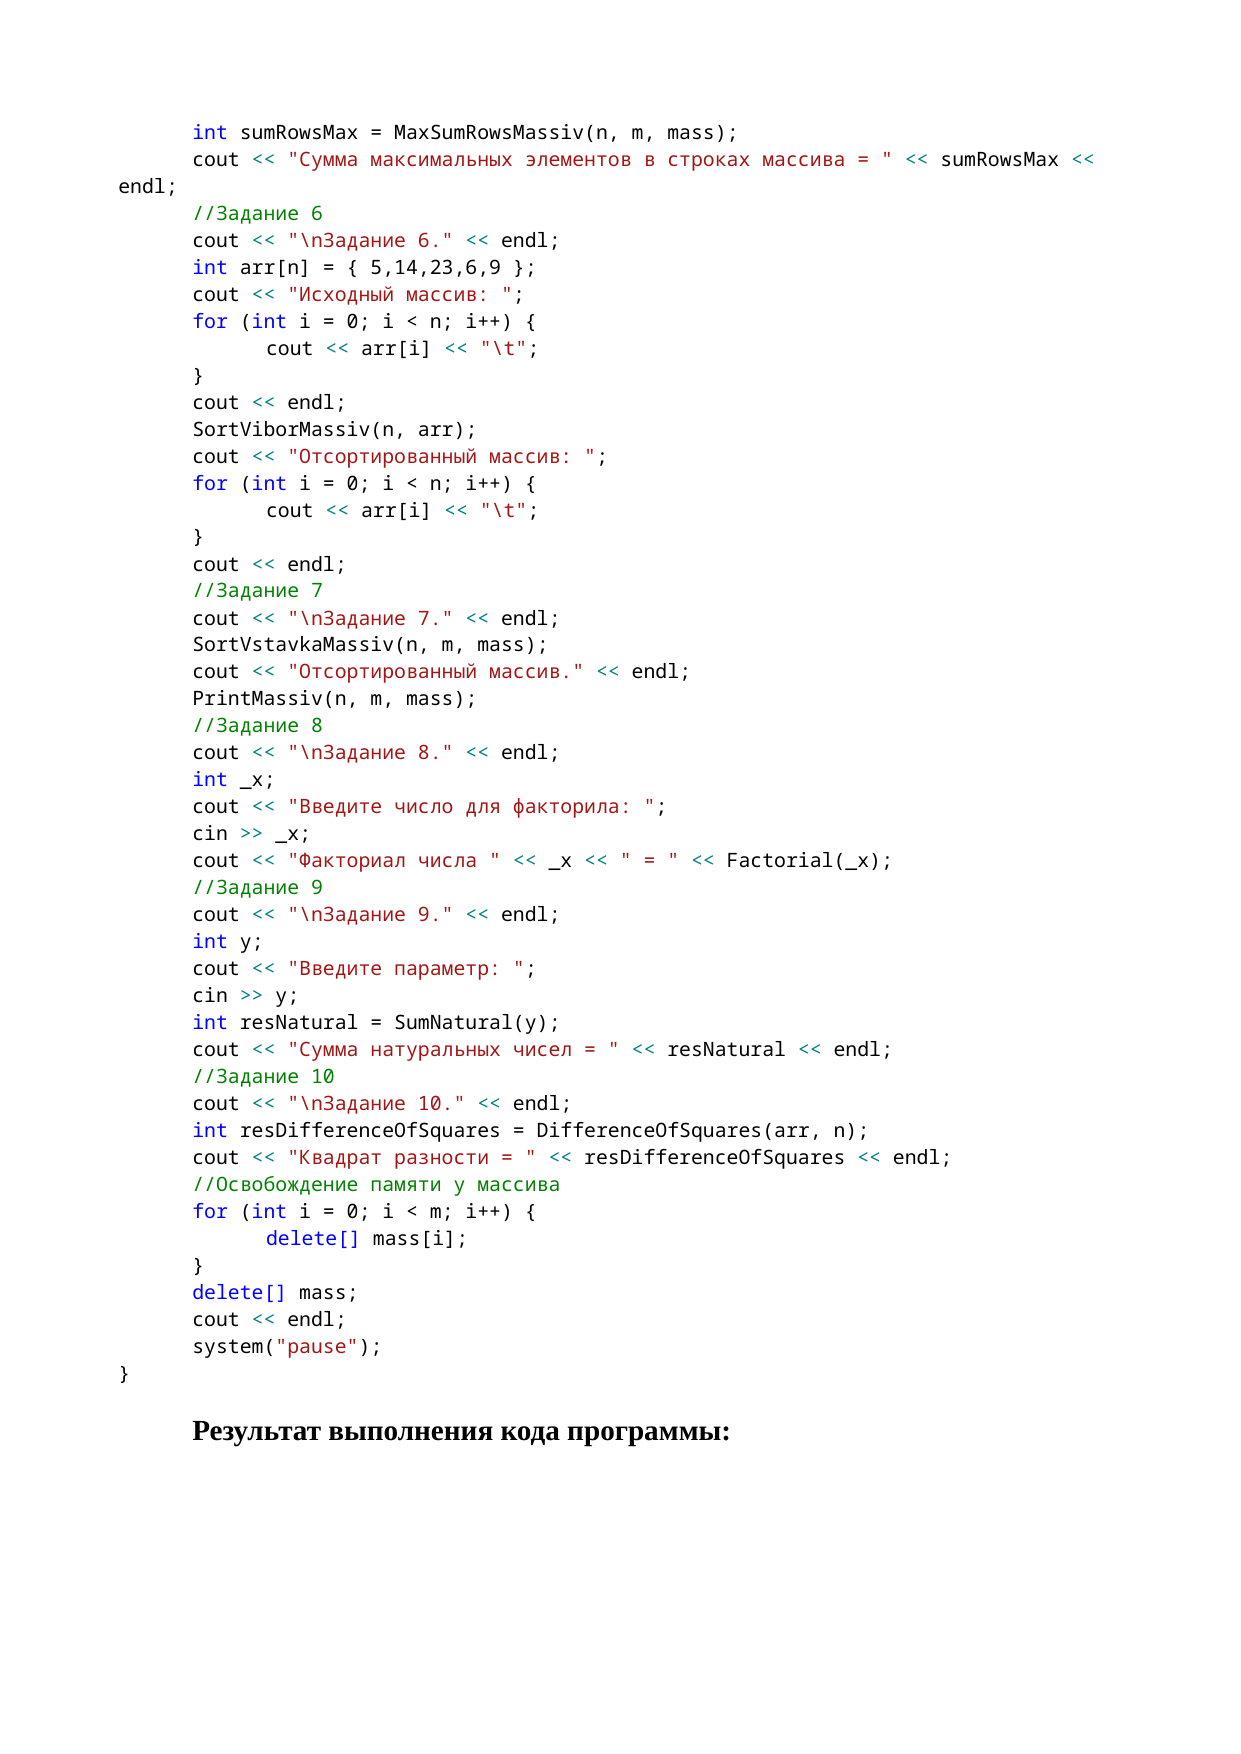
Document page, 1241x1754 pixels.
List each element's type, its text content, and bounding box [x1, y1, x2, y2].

text cout << endl; [118, 388, 1122, 415]
text } [118, 523, 1122, 550]
text cout << "Введите число для факторила: "; [118, 793, 1122, 819]
text //Задание 9 [118, 873, 1122, 901]
text system("pause"); [118, 1332, 1122, 1359]
text for (int i = 0; i < m; i++) { [118, 1197, 1122, 1224]
text } [118, 1359, 1122, 1386]
text delete[] mass[i]; [118, 1224, 1122, 1251]
text SortVstavkaMassiv(n, m, mass); [118, 631, 1122, 658]
text cout << "Факториал числа " << _x << " = " << Factorial(_x); [118, 847, 1122, 873]
text //Задание 8 [118, 712, 1122, 739]
text cout << endl; [118, 1305, 1122, 1332]
text cin >> y; [118, 981, 1122, 1008]
text cout << "\nЗадание 7." << endl; [118, 604, 1122, 631]
text int arr[n] = { 5,14,23,6,9 }; [118, 253, 1122, 280]
text SortViborMassiv(n, arr); [118, 415, 1122, 442]
text cout << "\nЗадание 8." << endl; [118, 739, 1122, 766]
text cout << "Введите параметр: "; [118, 954, 1122, 981]
text int resDifferenceOfSquares = DifferenceOfSquares(arr, n); [118, 1116, 1122, 1143]
text for (int i = 0; i < n; i++) { [118, 469, 1122, 496]
text //Задание 7 [118, 577, 1122, 604]
text cin >> _x; [118, 819, 1122, 847]
text cout << "Квадрат разности = " << resDifferenceOfSquares << endl; [118, 1143, 1122, 1170]
text cout << arr[i] << "\t"; [118, 496, 1122, 523]
text int y; [118, 927, 1122, 954]
text PrintMassiv(n, m, mass); [118, 685, 1122, 712]
text cout << "Исходный массив: "; [118, 280, 1122, 307]
text cout << "Отсортированный массив." << endl; [118, 658, 1122, 685]
text int _x; [118, 766, 1122, 793]
text cout << "Сумма максимальных элементов в строках массива = " << sumRowsMax << endl; [118, 145, 1122, 199]
text delete[] mass; [118, 1278, 1122, 1305]
text //Освобождение памяти у массива [118, 1170, 1122, 1197]
text int resNatural = SumNatural(y); [118, 1008, 1122, 1035]
text for (int i = 0; i < n; i++) { [118, 307, 1122, 334]
text cout << endl; [118, 550, 1122, 577]
text cout << arr[i] << "\t"; [118, 334, 1122, 361]
text cout << "\nЗадание 10." << endl; [118, 1089, 1122, 1116]
text cout << "Отсортированный массив: "; [118, 442, 1122, 469]
text } [118, 1251, 1122, 1278]
text int sumRowsMax = MaxSumRowsMassiv(n, m, mass); [118, 118, 1122, 145]
text //Задание 6 [118, 199, 1122, 226]
text cout << "\nЗадание 9." << endl; [118, 901, 1122, 927]
text Результат выполнения кода программы: [118, 1413, 1122, 1447]
text cout << "Сумма натуральных чисел = " << resNatural << endl; [118, 1035, 1122, 1062]
text } [118, 361, 1122, 388]
text //Задание 10 [118, 1062, 1122, 1089]
text cout << "\nЗадание 6." << endl; [118, 226, 1122, 253]
